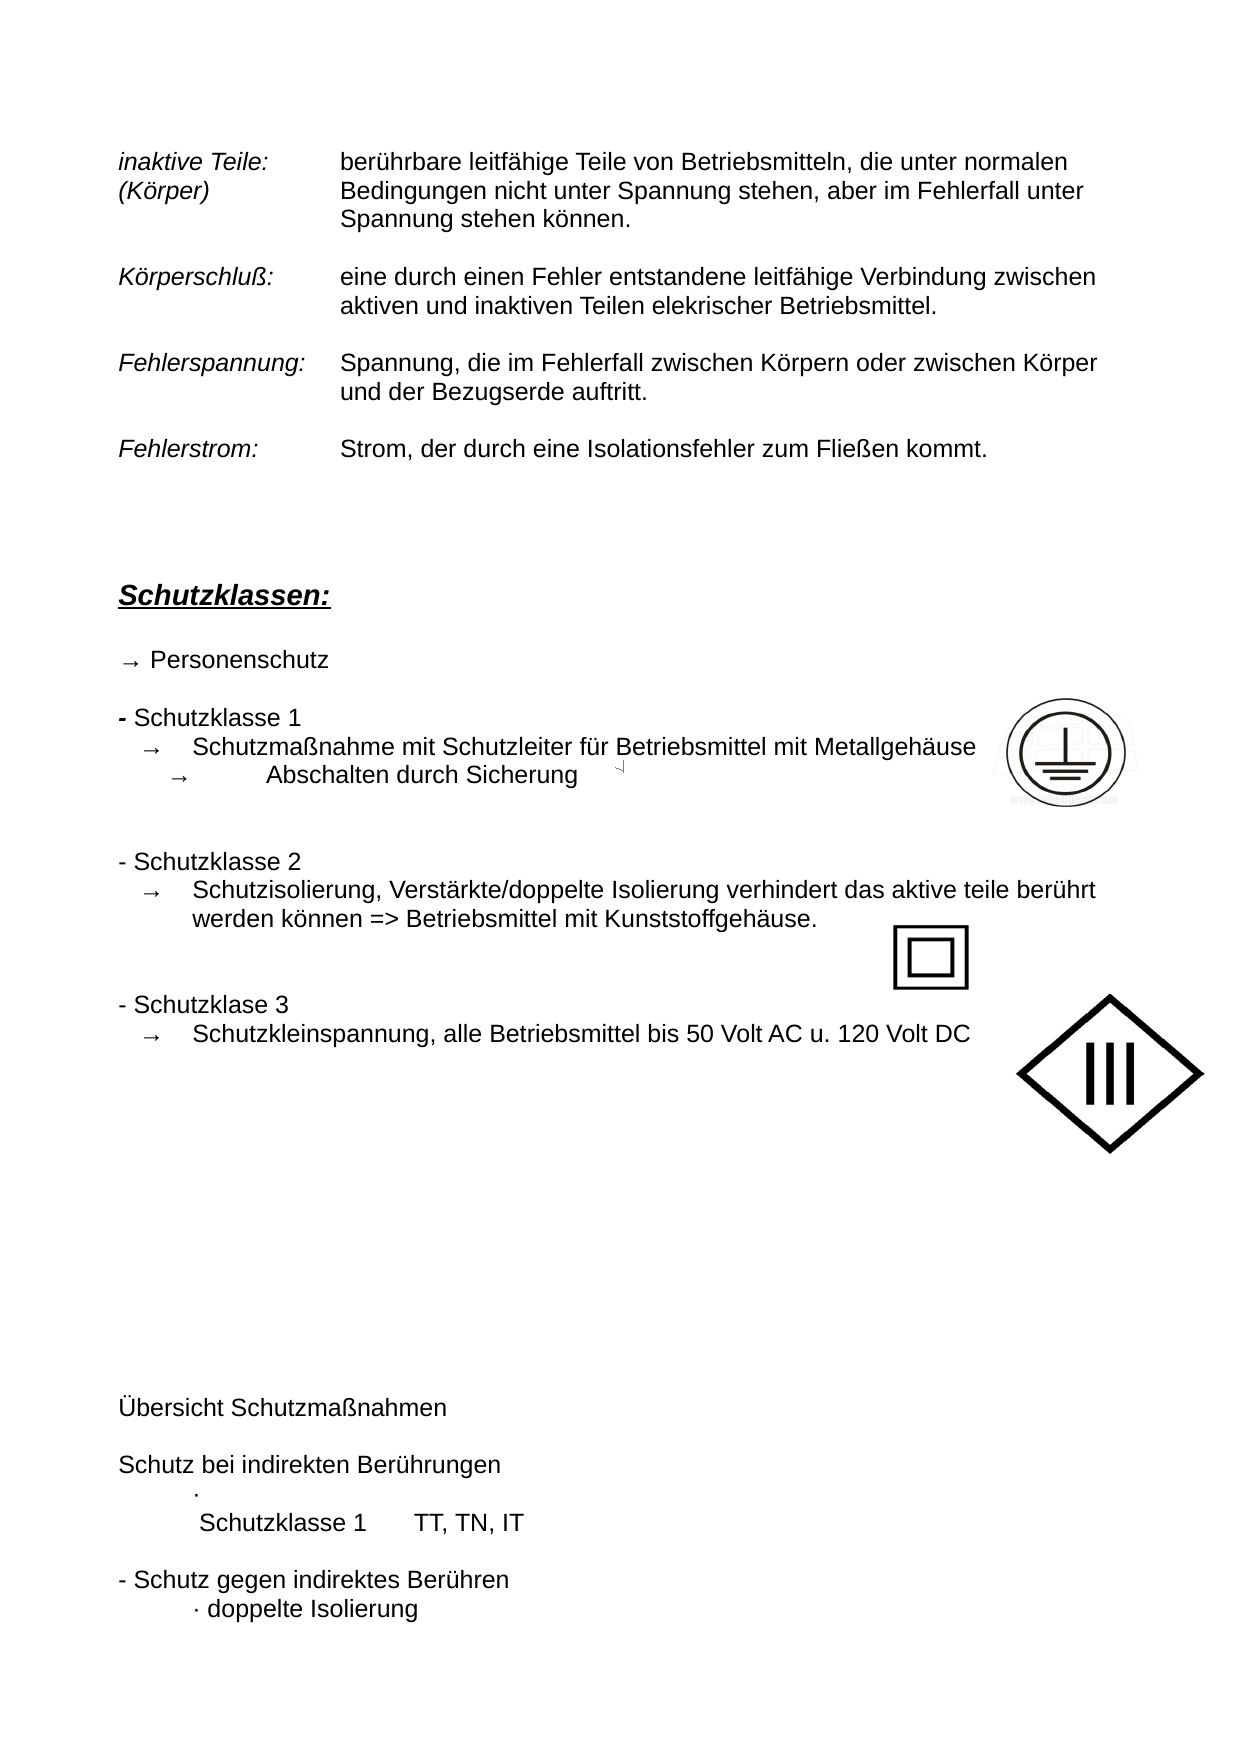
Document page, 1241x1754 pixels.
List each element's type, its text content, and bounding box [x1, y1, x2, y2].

text Schutzklassen: [118, 578, 1122, 612]
text · doppelte Isolierung [118, 1594, 1122, 1623]
text → Schutzisolierung, Verstärkte/doppelte Isolierung verhindert das aktive teile berührt werden können => Betriebsmittel mit Kunststoffgehäuse. [118, 875, 1122, 933]
text · [118, 1479, 1122, 1508]
text - Schutzklasse 2 [118, 846, 1122, 875]
text - Schutzklase 3 [118, 990, 971, 1019]
text inaktive Teile: berührbare leitfähige Teile von Betriebsmitteln, die unter normalen (Körper) Bedingungen nicht unter Spannung stehen, aber im Fehlerfall unter Spannung stehen können. [118, 147, 1122, 233]
text Körperschluß: eine durch einen Fehler entstandene leitfähige Verbindung zwischen aktiven und inaktiven Teilen elekrischer Betriebsmittel. [118, 262, 1122, 319]
picture [877, 910, 1240, 1160]
text - Schutzklasse 1 [118, 703, 986, 731]
text → Schutzmaßnahme mit Schutzleiter für Betriebsmittel mit Metallgehäuse [118, 731, 986, 760]
text → Abschalten durch Sicherung [118, 760, 986, 789]
text Schutz bei indirekten Berührungen [118, 1450, 1122, 1479]
text Übersicht Schutzmaßnahmen [118, 1393, 1122, 1421]
text Fehlerstrom: Strom, der durch eine Isolationsfehler zum Fließen kommt. [118, 434, 1122, 463]
text → Schutzkleinspannung, alle Betriebsmittel bis 50 Volt AC u. 120 Volt DC [118, 1019, 971, 1048]
text Fehlerspannung: Spannung, die im Fehlerfall zwischen Körpern oder zwischen Körper und der Bezugserde auftritt. [118, 348, 1122, 406]
text → Personenschutz [118, 645, 1122, 674]
text Schutzklasse 1 TT, TN, IT [118, 1508, 1122, 1536]
text - Schutz gegen indirektes Berühren [118, 1565, 1122, 1594]
picture [986, 698, 1146, 807]
